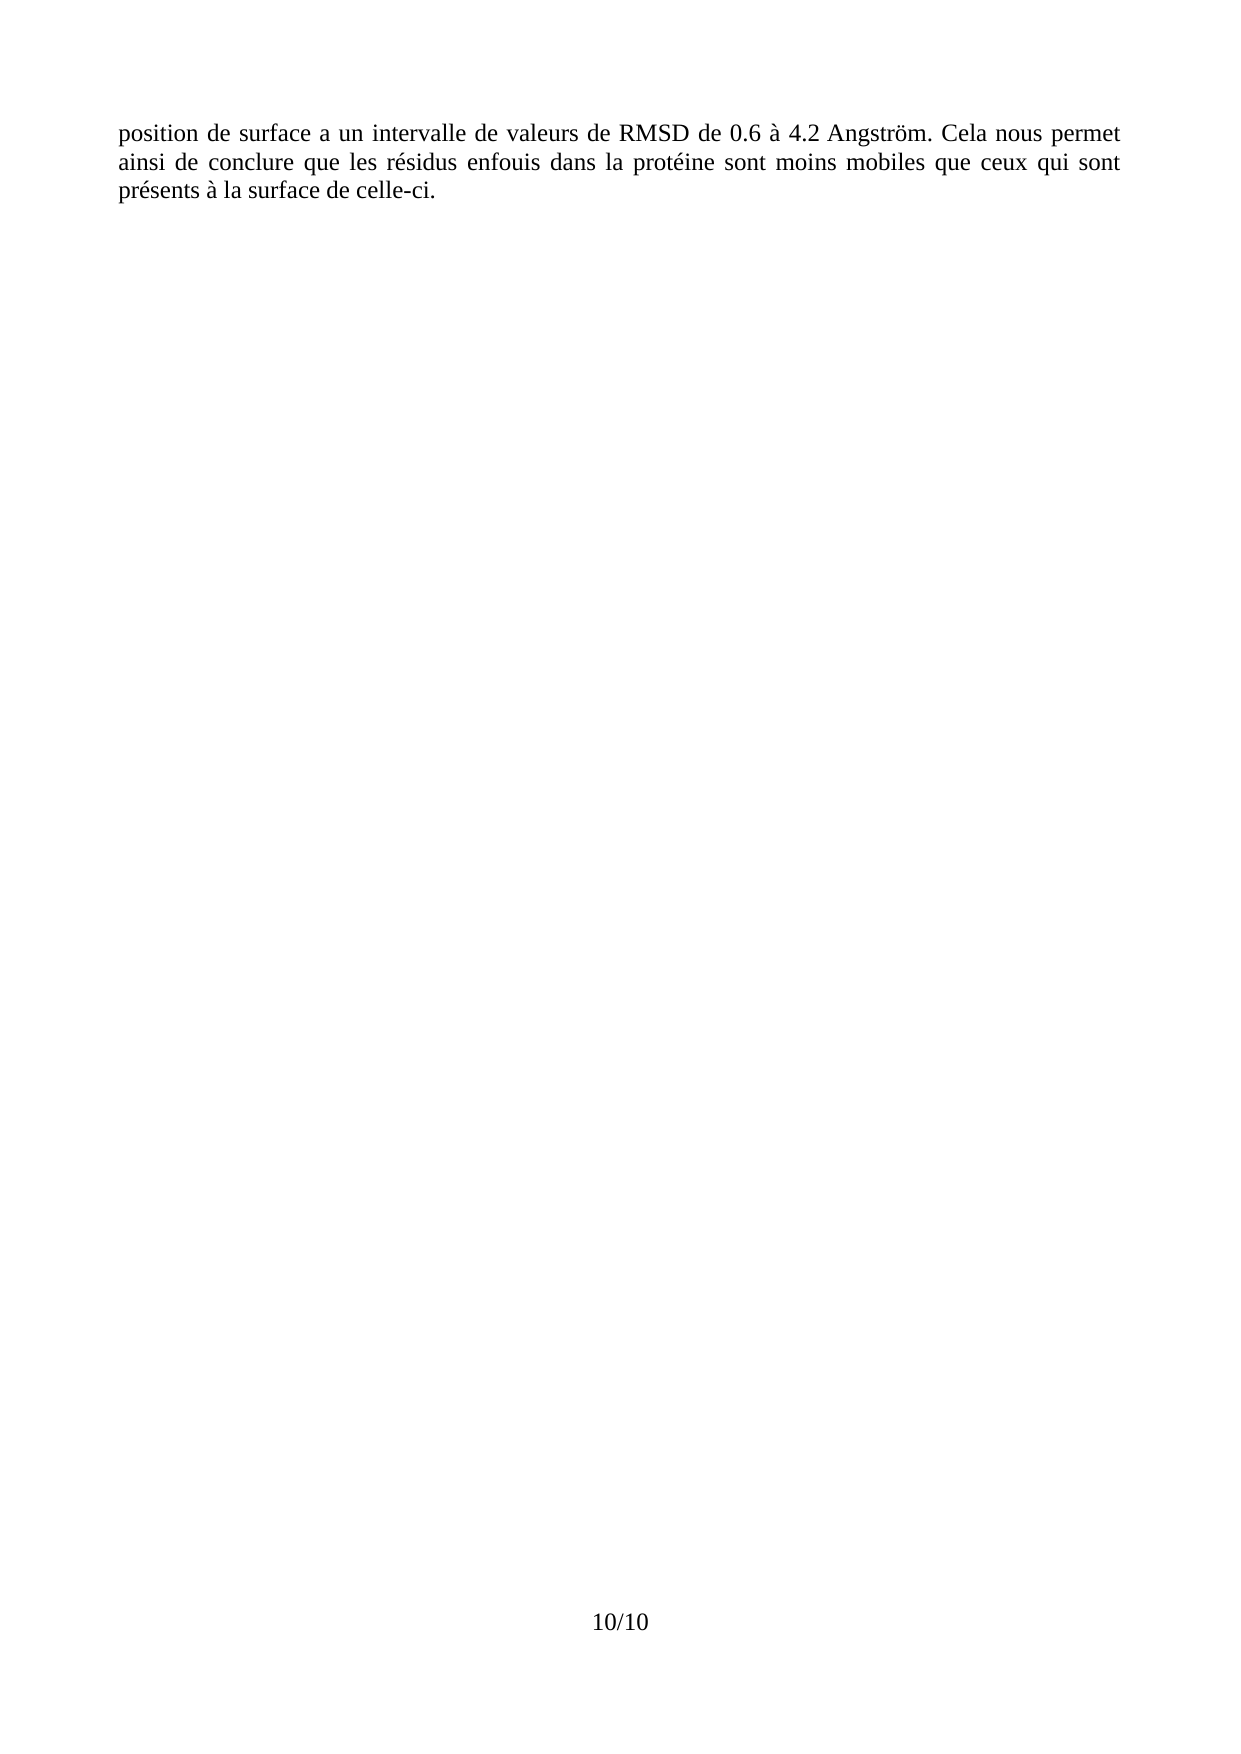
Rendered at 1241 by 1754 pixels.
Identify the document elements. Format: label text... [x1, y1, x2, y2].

text position de surface a un intervalle de valeurs de RMSD de 0.6 à 4.2 Angström. Cela nous permet ainsi de conclure que les résidus enfouis dans la protéine sont moins mobiles que ceux qui sont présents à la surface de celle-ci. [118, 118, 1122, 204]
